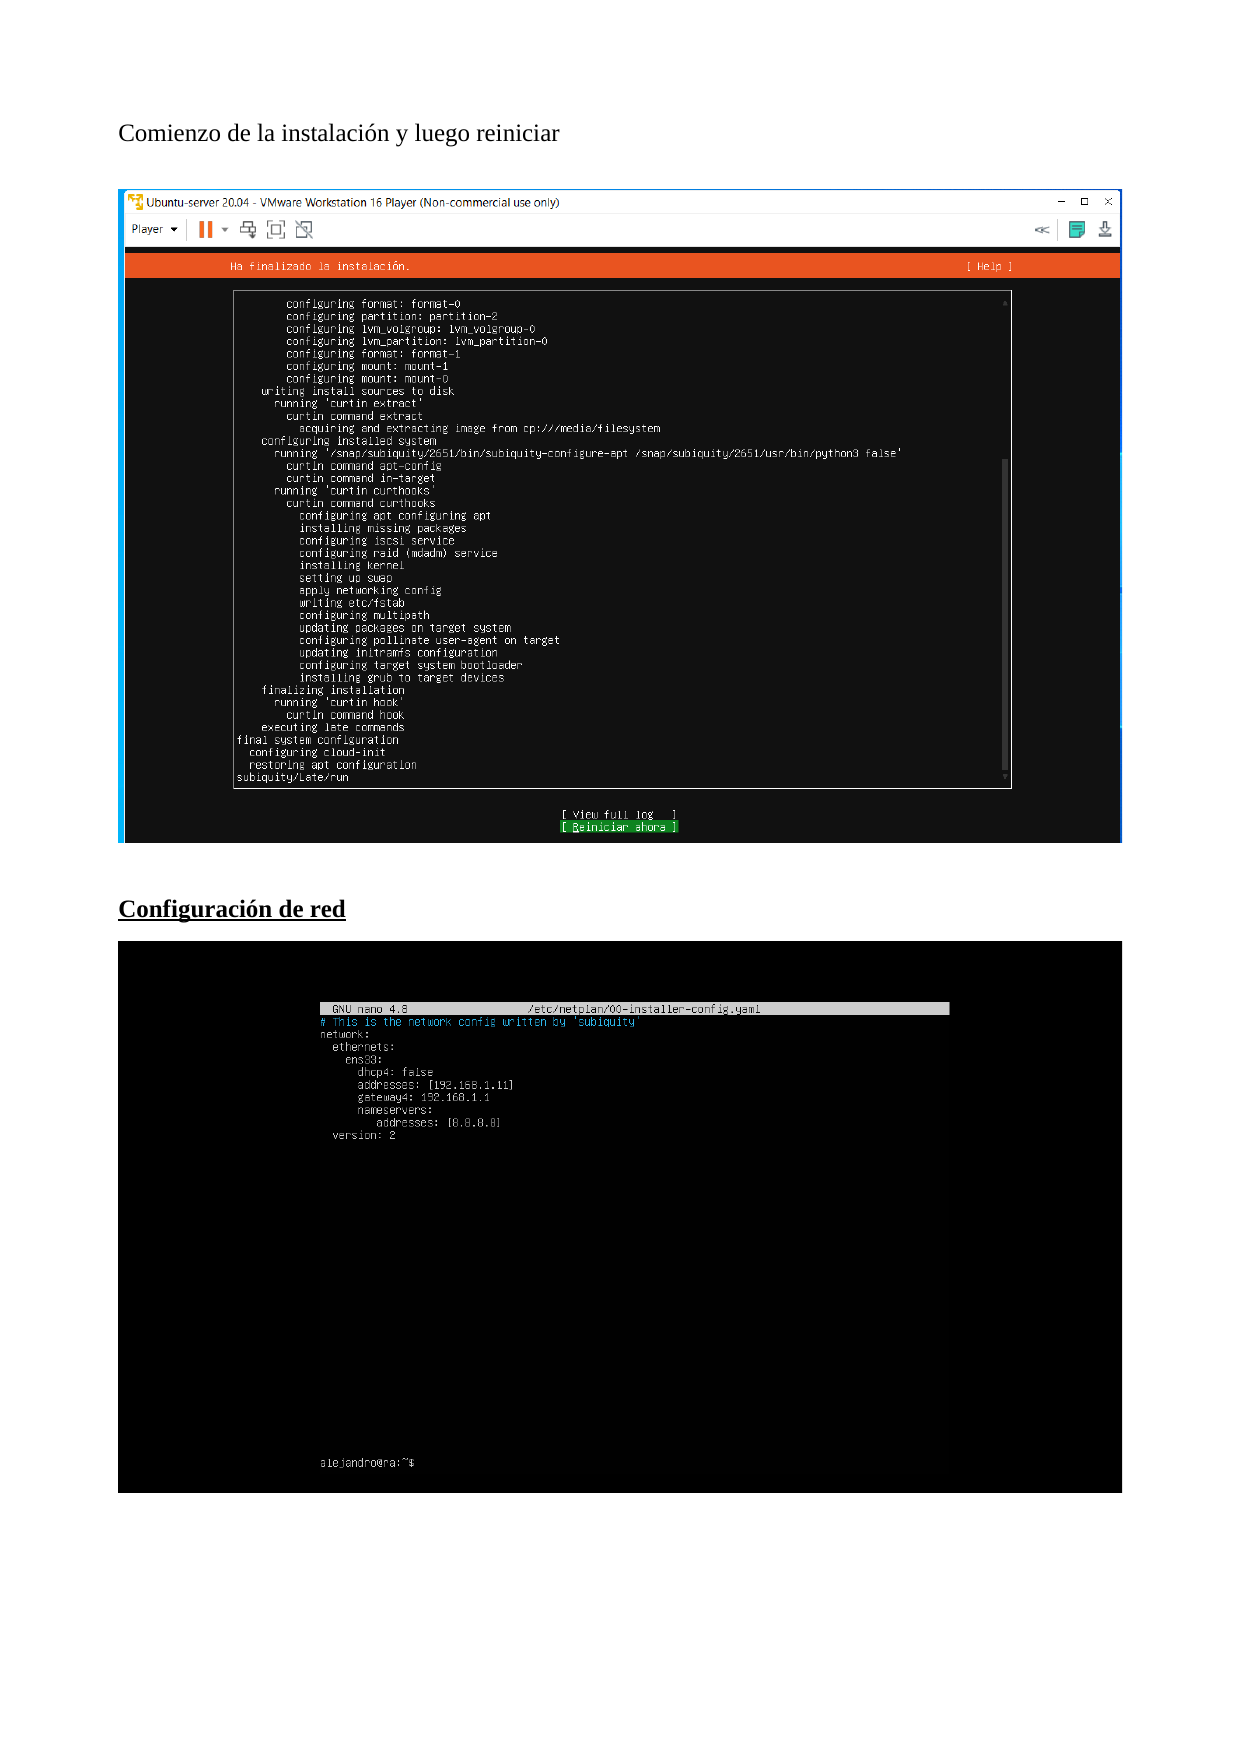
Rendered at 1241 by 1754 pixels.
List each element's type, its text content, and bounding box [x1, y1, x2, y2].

text Configuración de red [118, 894, 1122, 923]
picture [118, 941, 1123, 1493]
text Comienzo de la instalación y luego reiniciar [118, 118, 1122, 147]
picture [125, 189, 1123, 843]
